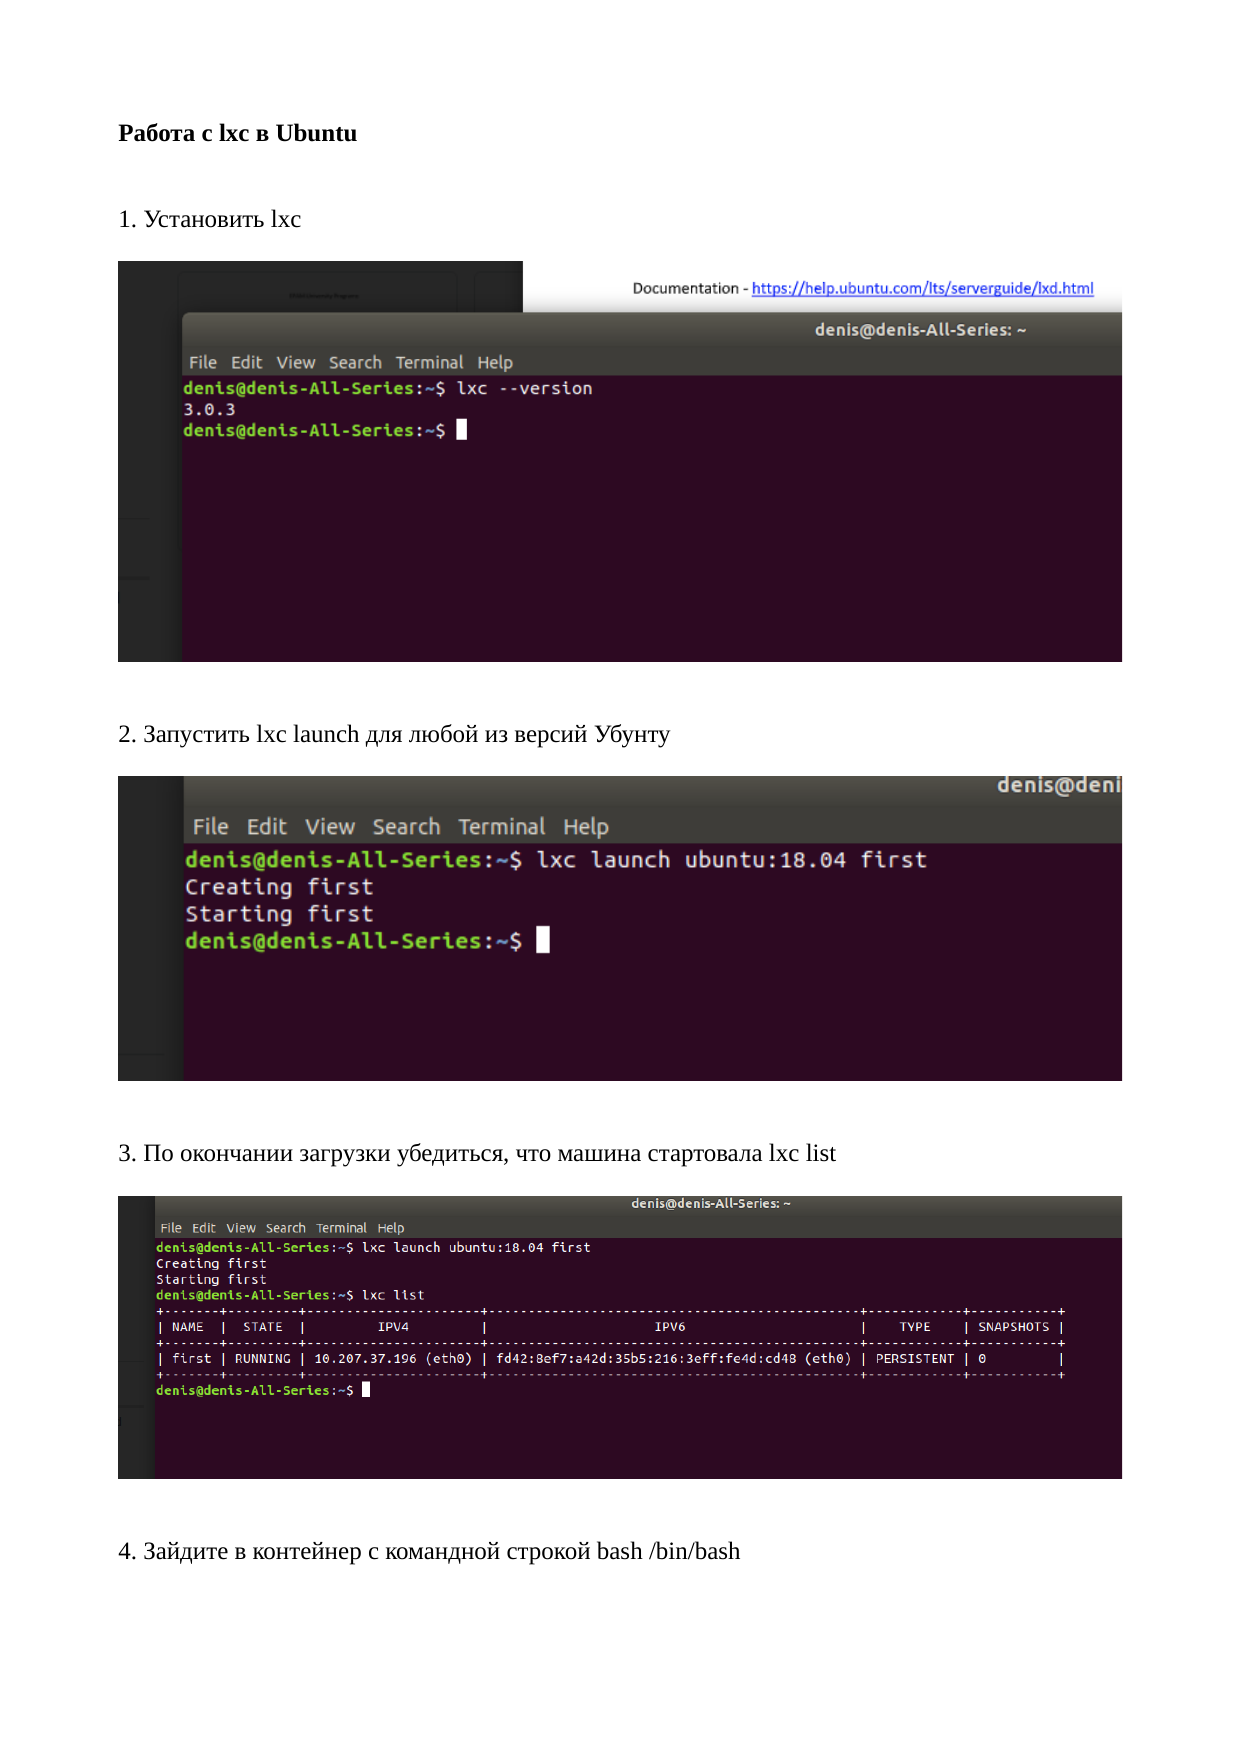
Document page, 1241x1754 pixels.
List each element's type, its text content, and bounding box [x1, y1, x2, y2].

text 4. Зайдите в контейнер с командной строкой bash /bin/bash [118, 1536, 1122, 1565]
text 3. По окончании загрузки убедиться, что машина стартовала lxc list [118, 1138, 1122, 1167]
text Работа с lxc в Ubuntu [118, 118, 1122, 147]
picture [118, 776, 1123, 1081]
picture [118, 261, 1123, 662]
text 1. Установить lxc [118, 204, 1122, 233]
picture [118, 1196, 1123, 1479]
text 2. Запустить lxc launch для любой из версий Убунту [118, 719, 1122, 748]
